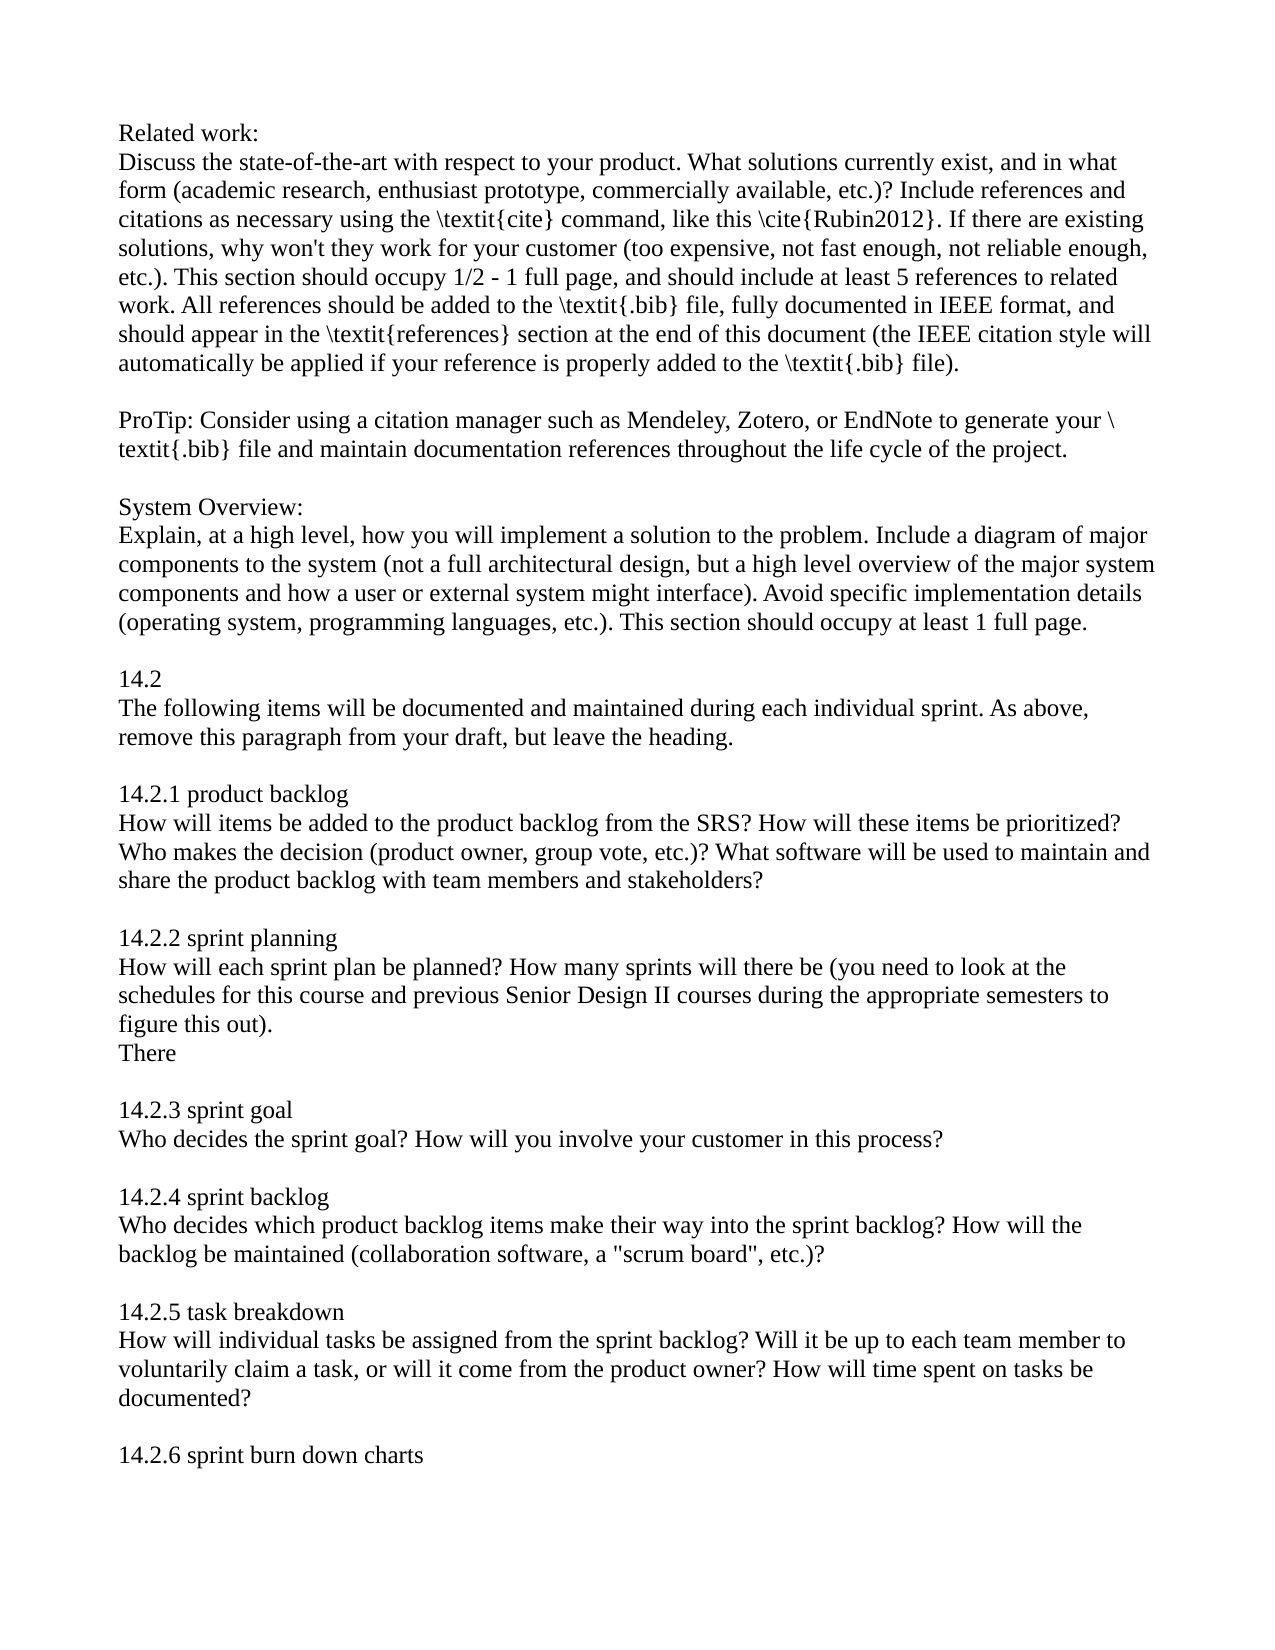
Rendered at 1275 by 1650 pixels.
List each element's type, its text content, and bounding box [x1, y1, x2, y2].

text How will items be added to the product backlog from the SRS? How will these items be prioritized? Who makes the decision (product owner, group vote, etc.)? What software will be used to maintain and share the product backlog with team members and stakeholders? [118, 808, 1157, 894]
text Who decides which product backlog items make their way into the sprint backlog? How will the backlog be maintained (collaboration software, a "scrum board", etc.)? [118, 1211, 1157, 1268]
text Explain, at a high level, how you will implement a solution to the problem. Include a diagram of major components to the system (not a full architectural design, but a high level overview of the major system components and how a user or external system might interface). Avoid specific implementation details (operating system, programming languages, etc.). This section should occupy at least 1 full page. [118, 521, 1157, 636]
text 14.2.5 task breakdown [118, 1297, 1157, 1326]
text 14.2.3 sprint goal [118, 1096, 1157, 1124]
text ProTip: Consider using a citation manager such as Mendeley, Zotero, or EndNote to generate your \textit{.bib} file and maintain documentation references throughout the life cycle of the project. [118, 406, 1157, 463]
text 14.2.6 sprint burn down charts [118, 1441, 1157, 1469]
text Related work: [118, 118, 1157, 147]
text Discuss the state-of-the-art with respect to your product. What solutions currently exist, and in what form (academic research, enthusiast prototype, commercially available, etc.)? Include references and citations as necessary using the \textit{cite} command, like this \cite{Rubin2012}. If there are existing solutions, why won't they work for your customer (too expensive, not fast enough, not reliable enough, etc.). This section should occupy 1/2 - 1 full page, and should include at least 5 references to related work. All references should be added to the \textit{.bib} file, fully documented in IEEE format, and should appear in the \textit{references} section at the end of this document (the IEEE citation style will automatically be applied if your reference is properly added to the \textit{.bib} file). [118, 147, 1157, 377]
text How will individual tasks be assigned from the sprint backlog? Will it be up to each team member to voluntarily claim a task, or will it come from the product owner? How will time spent on tasks be documented? [118, 1326, 1157, 1441]
text The following items will be documented and maintained during each individual sprint. As above, remove this paragraph from your draft, but leave the heading. [118, 693, 1157, 751]
text System Overview: [118, 492, 1157, 521]
text Who decides the sprint goal? How will you involve your customer in this process? [118, 1124, 1157, 1153]
text How will each sprint plan be planned? How many sprints will there be (you need to look at the schedules for this course and previous Senior Design II courses during the appropriate semesters to figure this out). [118, 952, 1157, 1038]
text 14.2.2 sprint planning [118, 923, 1157, 952]
text There [118, 1038, 1157, 1067]
text 14.2.1 product backlog [118, 779, 1157, 808]
text 14.2 [118, 664, 1157, 693]
text 14.2.4 sprint backlog [118, 1182, 1157, 1211]
